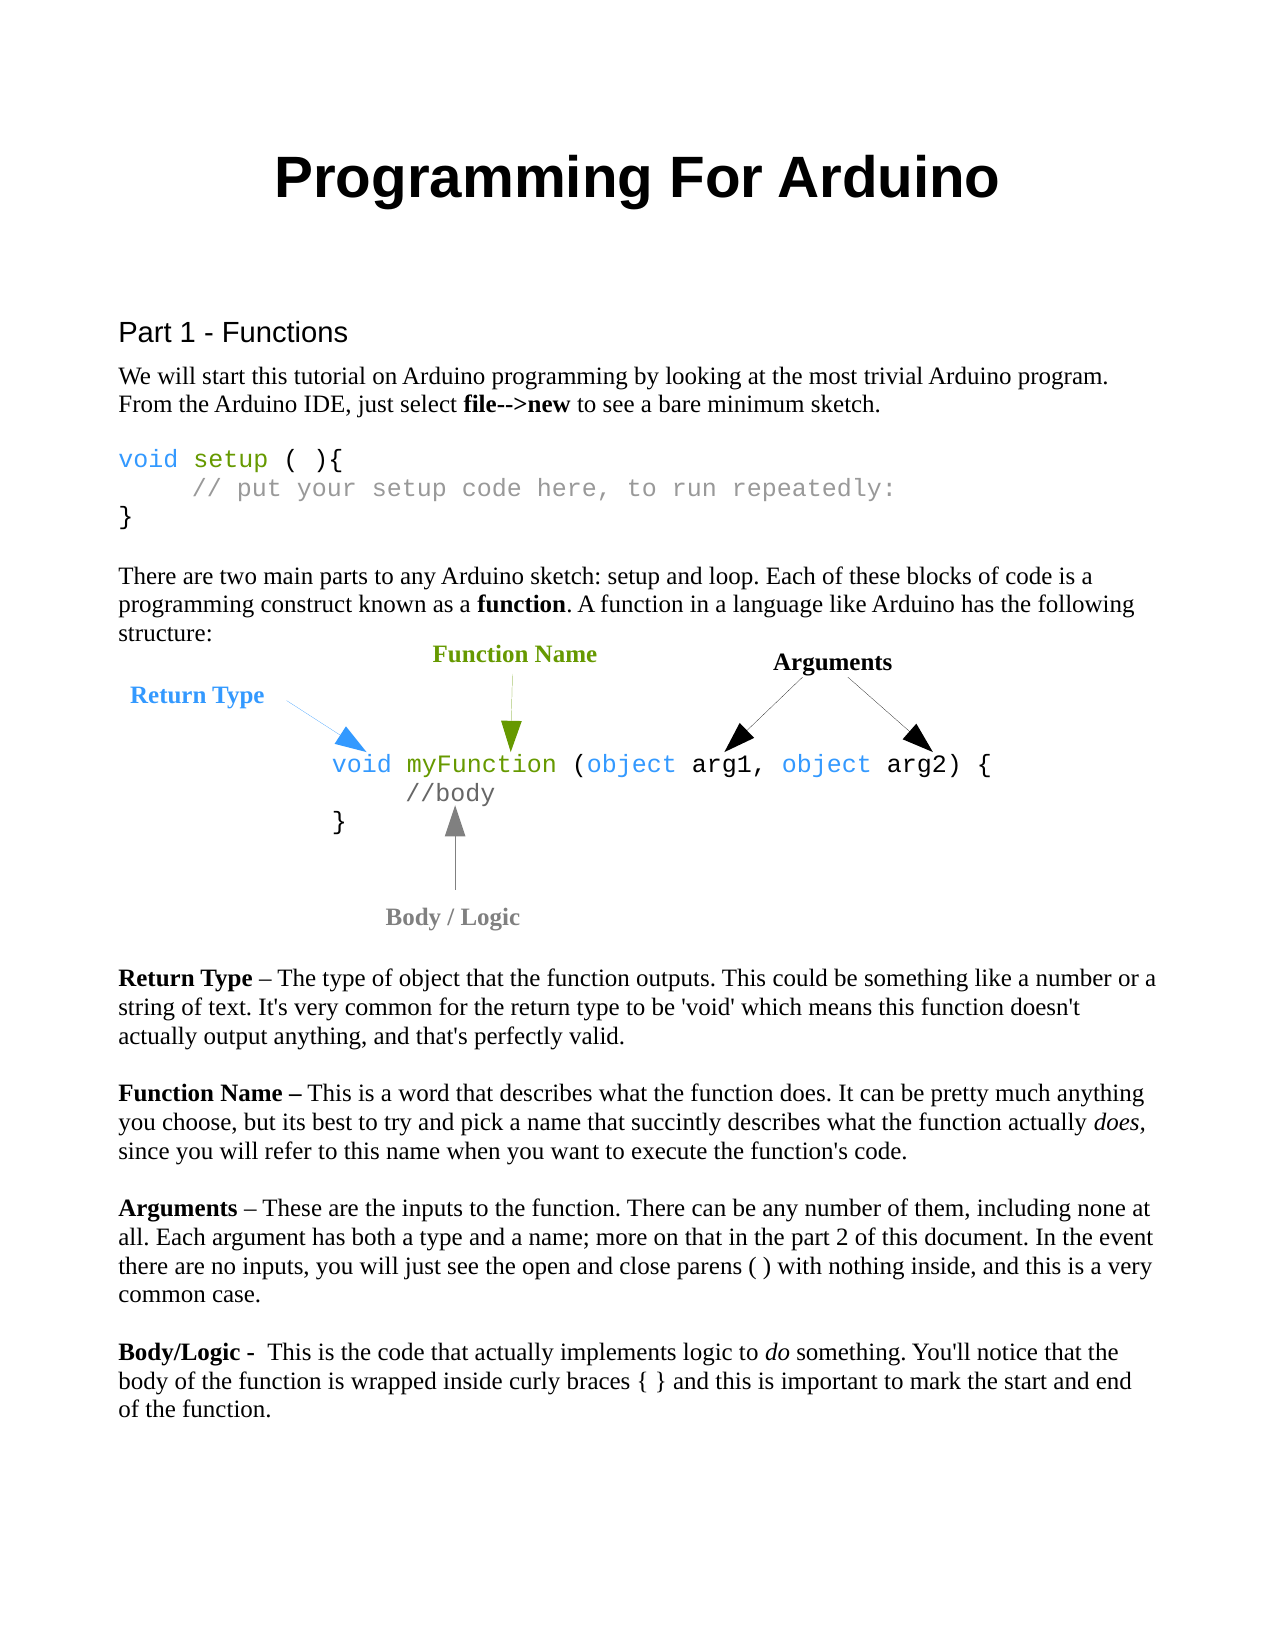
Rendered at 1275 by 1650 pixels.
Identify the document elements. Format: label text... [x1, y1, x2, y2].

text } [118, 504, 1157, 532]
text Return Type – The type of object that the function outputs. This could be something like a number or a string of text. It's very common for the return type to be 'void' which means this function doesn't actually output anything, and that's perfectly valid. Function Name – This is a word that describes what the function does. It can be pretty much anything you choose, but its best to try and pick a name that succintly describes what the function actually does, since you will refer to this name when you want to execute the function's code. Arguments – These are the inputs to the function. There can be any number of them, including none at all. Each argument has both a type and a name; more on that in the part 2 of this document. In the event there are no inputs, you will just see the open and close parens ( ) with nothing inside, and this is a very common case. Body/Logic - This is the code that actually implements logic to do something. You'll notice that the body of the function is wrapped inside curly braces { } and this is important to mark the start and end of the function. [118, 963, 1157, 1423]
text // put your setup code here, to run repeatedly: [118, 475, 1157, 504]
text void setup ( ){ [118, 447, 1157, 475]
text There are two main parts to any Arduino sketch: setup and loop. Each of these blocks of code is a programming construct known as a function. A function in a language like Arduino has the following structure: [118, 561, 1157, 647]
text We will start this tutorial on Arduino programming by looking at the most trivial Arduino program. From the Arduino IDE, just select file-->new to see a bare minimum sketch. [118, 361, 1157, 418]
subtitle Part 1 - Functions [118, 315, 1157, 348]
title Programming For Arduino [118, 143, 1157, 277]
